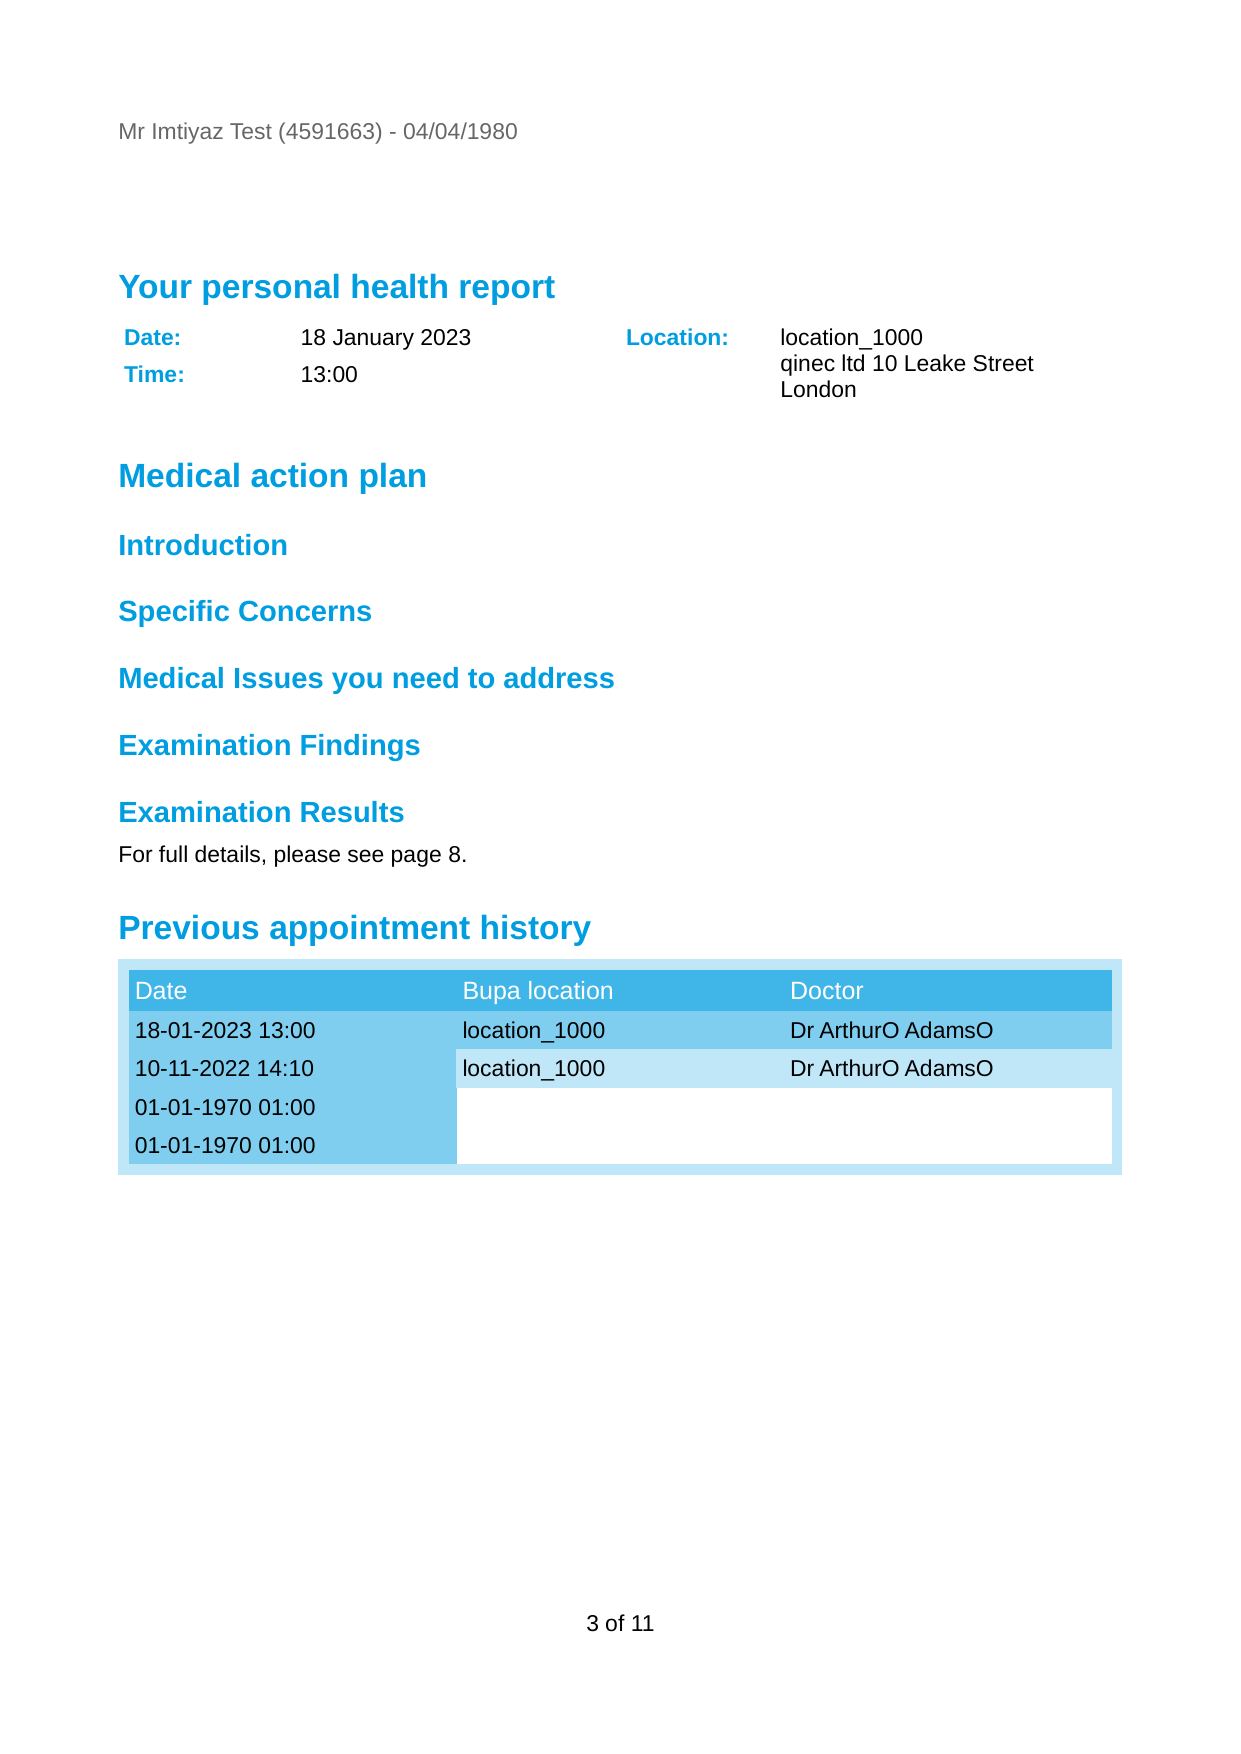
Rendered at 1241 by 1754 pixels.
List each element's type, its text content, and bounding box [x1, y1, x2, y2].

table_cell Time: [118, 356, 295, 408]
subtitle Specific Concerns [118, 594, 1122, 628]
table_cell [620, 356, 774, 408]
subtitle Medical Issues you need to address [118, 661, 1122, 695]
table_cell [457, 1126, 784, 1164]
subtitle Your personal health report [118, 267, 1122, 305]
subtitle Examination Findings [118, 728, 1122, 762]
table_header 18 January 2023 [295, 318, 620, 356]
subtitle Previous appointment history [118, 908, 1122, 947]
table_header Location: [620, 318, 774, 356]
table_cell [784, 1126, 1112, 1164]
subtitle Introduction [118, 528, 1122, 561]
table_cell [457, 1088, 784, 1126]
table_header location_1000 qinec ltd 10 Leake Street London [774, 318, 1123, 408]
table_cell 13:00 [295, 356, 620, 408]
subtitle Medical action plan [118, 456, 1122, 494]
subtitle Examination Results [118, 795, 1122, 829]
text For full details, please see page 24. [118, 841, 1122, 867]
table_cell [784, 1088, 1112, 1126]
table_header Date: [118, 318, 295, 356]
